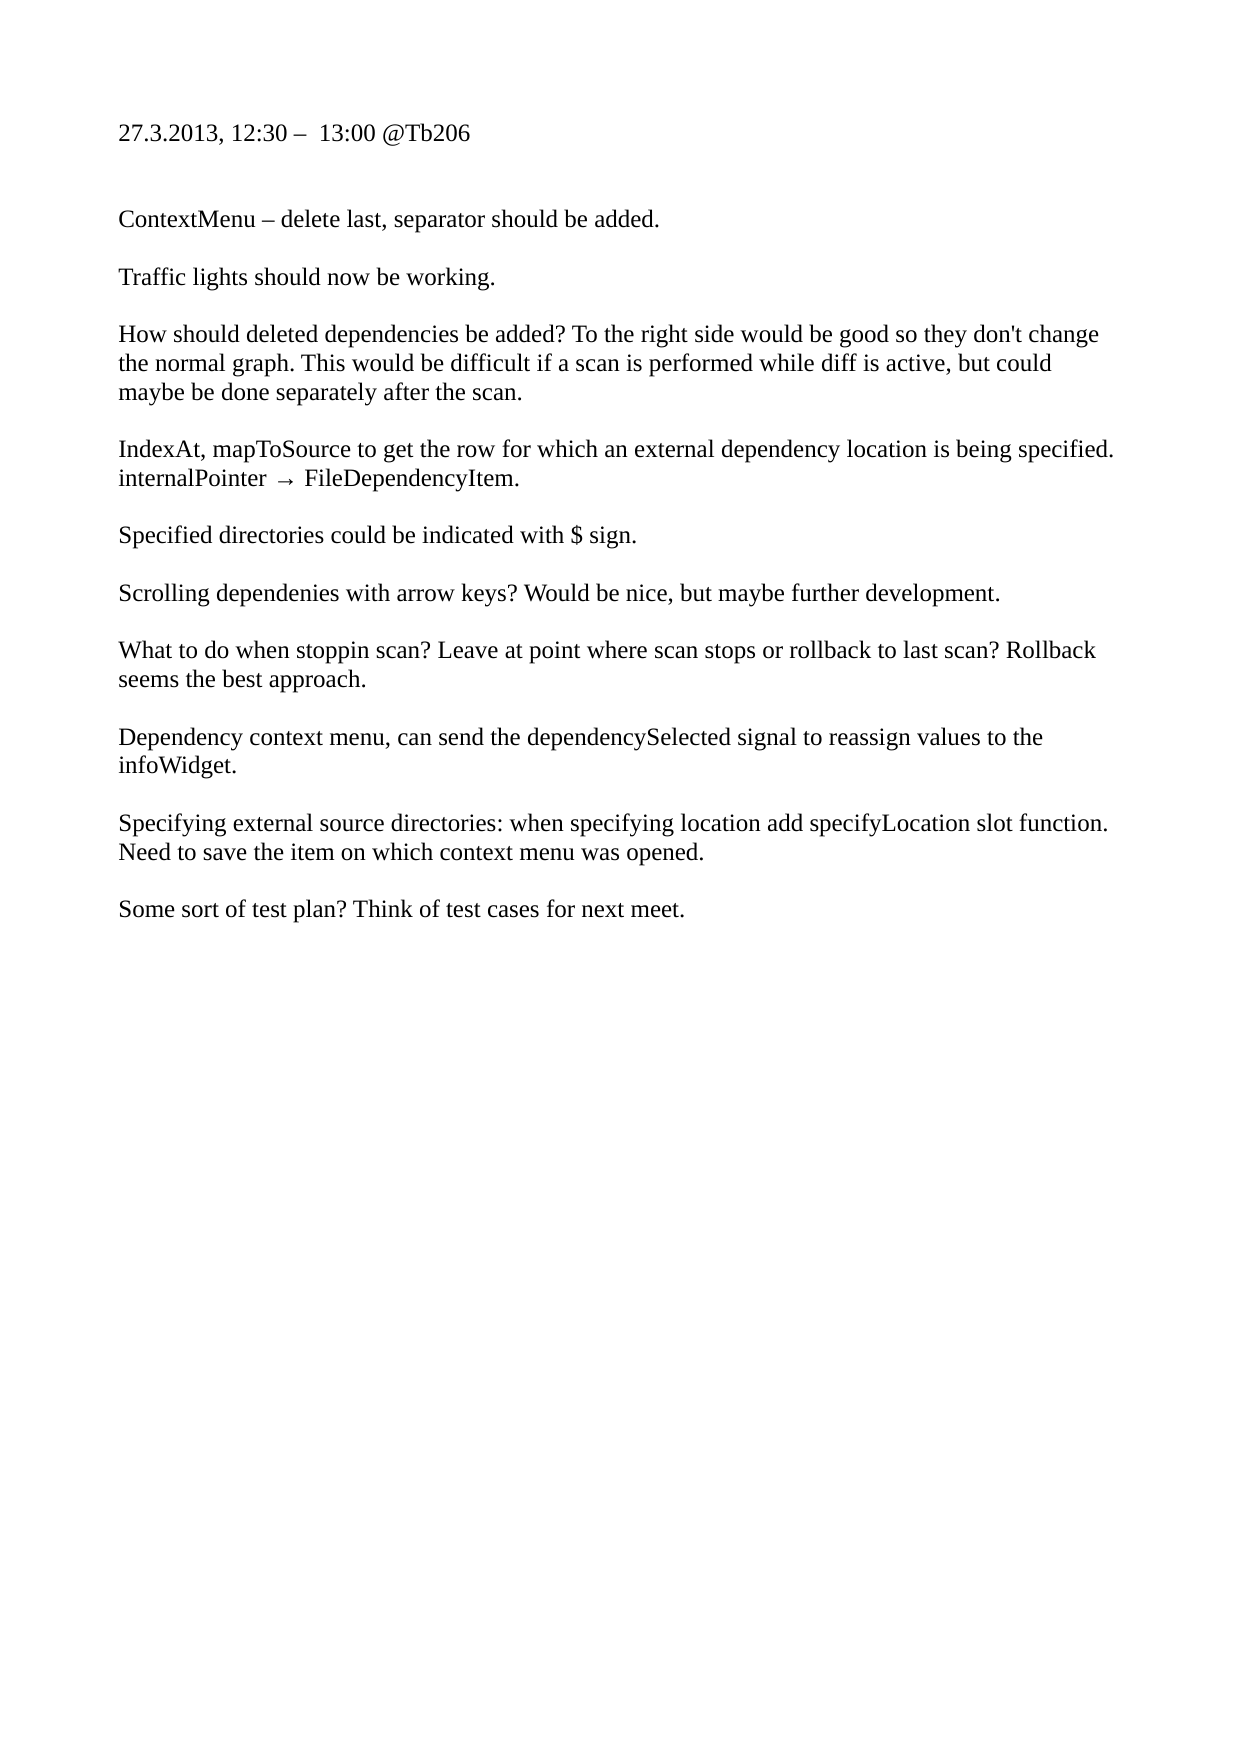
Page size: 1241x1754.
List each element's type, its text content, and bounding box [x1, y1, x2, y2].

text Specifying external source directories: when specifying location add specifyLocation slot function. Need to save the item on which context menu was opened. [118, 808, 1122, 866]
text ContextMenu – delete last, separator should be added. [118, 204, 1122, 233]
text IndexAt, mapToSource to get the row for which an external dependency location is being specified. internalPointer → FileDependencyItem. [118, 434, 1122, 492]
text Some sort of test plan? Think of test cases for next meet. [118, 894, 1122, 923]
text Scrolling dependenies with arrow keys? Would be nice, but maybe further development. [118, 578, 1122, 607]
text What to do when stoppin scan? Leave at point where scan stops or rollback to last scan? Rollback seems the best approach. [118, 636, 1122, 693]
text Specified directories could be indicated with $ sign. [118, 521, 1122, 549]
text 27.3.2013, 12:30 – 13:00 @Tb206 [118, 118, 1122, 147]
text Traffic lights should now be working. [118, 262, 1122, 291]
text How should deleted dependencies be added? To the right side would be good so they don't change the normal graph. This would be difficult if a scan is performed while diff is active, but could maybe be done separately after the scan. [118, 319, 1122, 406]
text Dependency context menu, can send the dependencySelected signal to reassign values to the infoWidget. [118, 722, 1122, 779]
